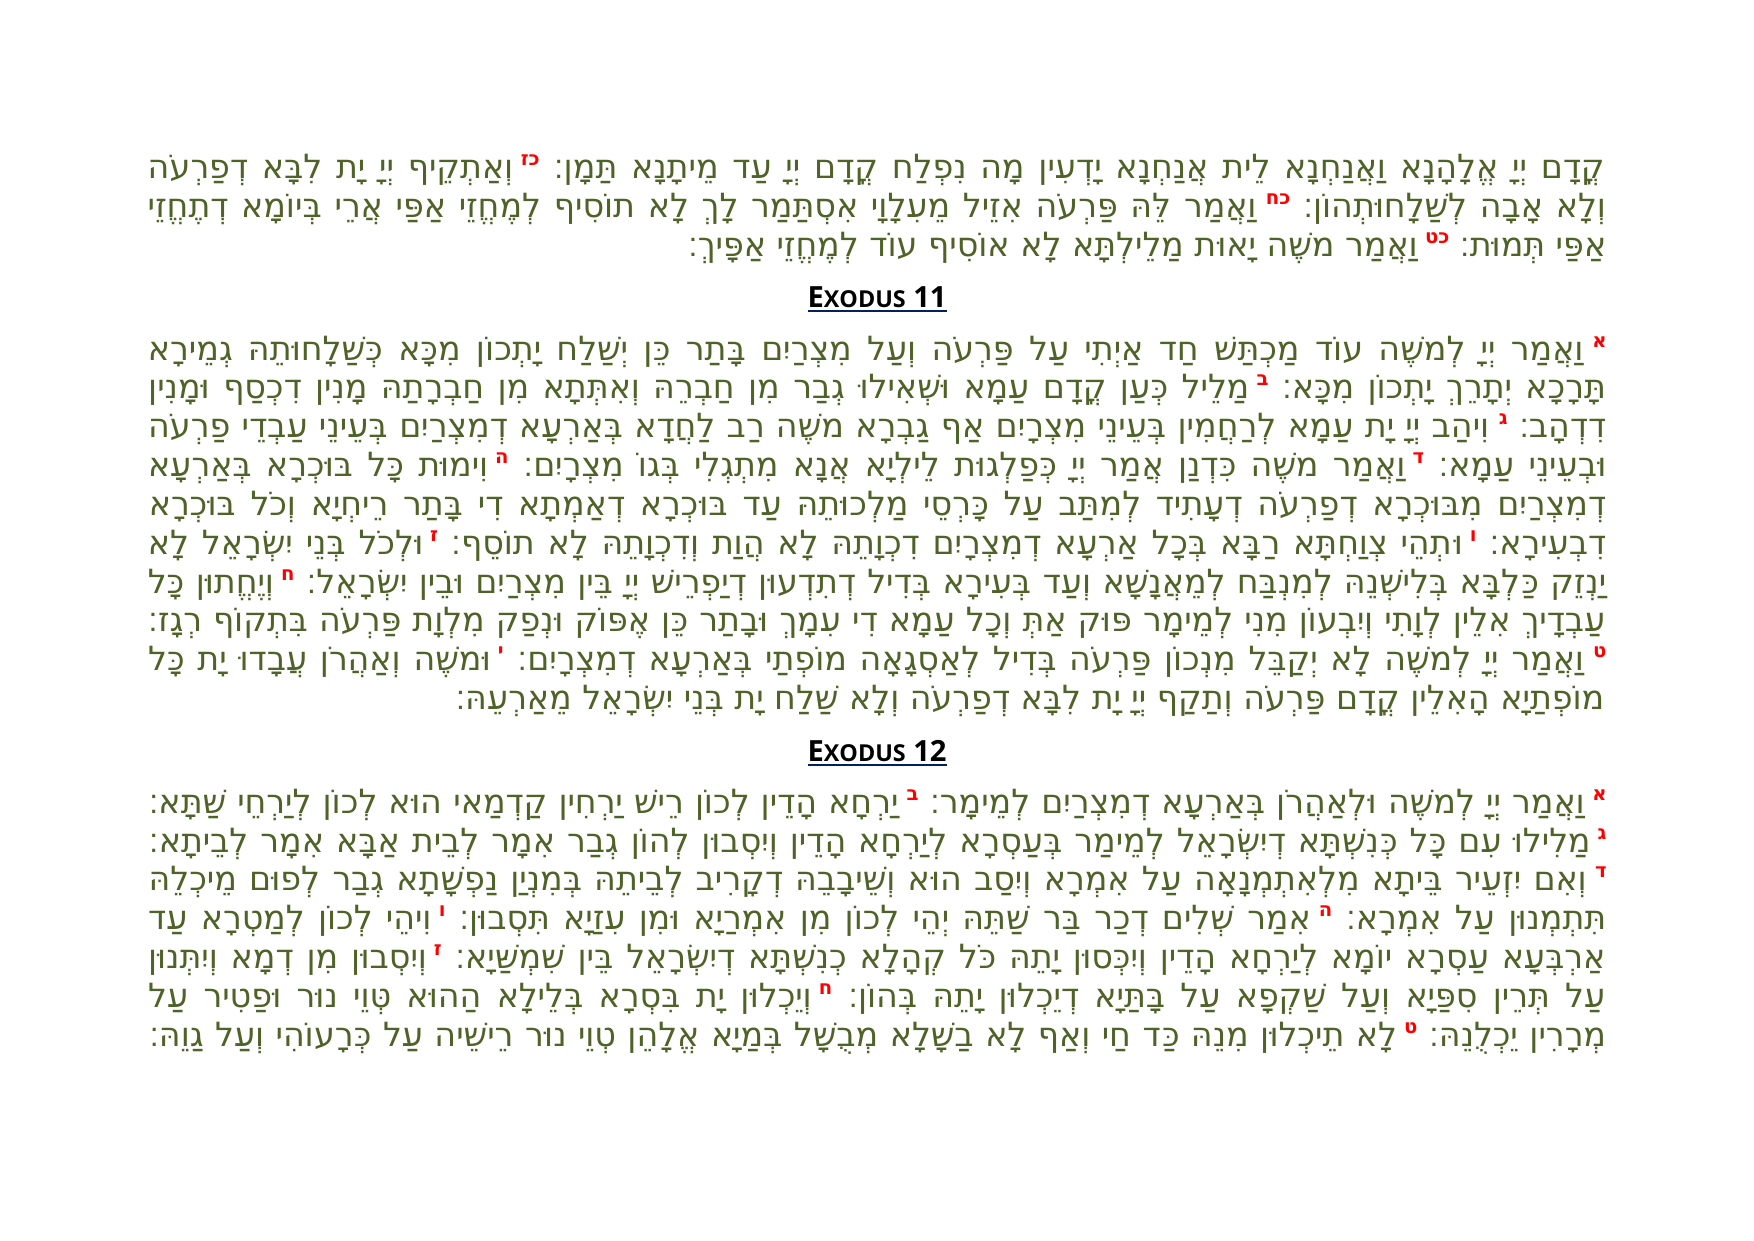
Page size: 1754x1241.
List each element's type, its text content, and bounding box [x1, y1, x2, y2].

text א וַאֲמַר יְיָ לְמשֶׁה וּלְאַהֲרֹן בְּאַרְעָא דְמִצְרַיִם לְמֵימָר׃ ב יַרְחָא הָדֵין לְכוֹן רֵישׁ יַרְחִין קַדְמַאי הוּא לְכוֹן לְיַרְחֵי שַׁתָּא׃ ג מַלִילוּ עִם כָּל כְּנִשְׁתָּא דְיִשְׂרָאֵל לְמֵימַר בְּעַסְרָא לְיַרְחָא הָדֵין וְיִסְבוּן לְהוֹן גְבַר אִמָר לְבֵית אַבָּא אִמָר לְבֵיתָא׃ ד וְאִם יִזְעֵיר בֵּיתָא מִלְאִתְמְנָאָה עַל אִמְרָא וְיִסַב הוּא וְשֵׁיבָבֵהּ דְקָרִיב לְבֵיתֵהּ בְּמִנְיַן נַפְשָׁתָא גְבַר לְפוּם מֵיכְלֵהּ תִּתְמְנוּן עַל אִמְרָא׃ ה אִמַר שְׁלִים דְכַר בַּר שַׁתֵּהּ יְהֵי לְכוֹן מִן אִמְרַיָא וּמִן עִזַיָא תִּסְבוּן׃ ו וִיהֵי לְכוֹן לְמַטְרָא עַד אַרְבְּעָא עַסְרָא יוֹמָא לְיַרְחָא הָדֵין וְיִכְּסוּן יָתֵהּ כֹּל קְהָלָא כְנִשְׁתָּא דְיִשְׂרָאֵל בֵּין שִׁמְשַּׁיָא׃ ז וְיִסְבוּן מִן דְמָא וְיִתְּנוּן עַל תְּרֵין סִפַּיָא וְעַל שַׁקְפָא עַל בָּתַּיָא דְיֵכְלוּן יָתֵהּ בְּהוֹן׃ ח וְיֵכְלוּן יָת בִּסְרָא בְּלֵילָא הַהוּא טְּוֵי נוּר וּפַטִיר עַל מְרָרִין יֵכְלֻנֵהּ׃ ט לָא תֵיכְלוּן מִנֵהּ כַּד חַי וְאַף לָא בַשָׁלָא מְבֻשָׁל בְּמַיָא אֱלָהֵן טְוֵי נוּר רֵישֵׁיה עַל כְּרָעוֹהִי וְעַל גַוֵהּ׃ [148, 782, 1606, 1054]
text א וַאֲמַר יְיָ לְמשֶׁה עוֹד מַכְתַּשׁ חַד אַיְתִי עַל פַּרְעֹה וְעַל מִצְרַיִם בָּתַר כֵּן יְשַׁלַח יָתְכוֹן מִכָּא כְּשַׁלָחוּתֵהּ גְמֵירָא תָּרָכָא יְתָרֵךְ יָתְכוֹן מִכָּא׃ ב מַלֵיל כְּעַן קֳדָם עַמָא וּשְׁאִילוּ גְבַר מִן חַבְרֵהּ וְאִתְּתָא מִן חַבְרָתַהּ מָנִין דִכְסַף וּמָנִין דִדְהָב׃ ג וִיהַב יְיָ יָת עַמָא לְרַחֲמִין בְּעֵינֵי מִצְרָיִם אַף גַבְרָא משֶׁה רַב לַחֲדָא בְּאַרְעָא דְמִצְרַיִם בְּעֵינֵי עַבְדֵי פַרְעֹה וּבְעֵינֵי עַמָא׃ ד וַאֲמַר משֶׁה כִּדְנַן אֲמַר יְיָ כְּפַלְגוּת לֵילְיָא אֲנָא מִתְגְלִי בְּגוֹ מִצְרָיִם׃ ה וִימוּת כָּל בּוּכְרָא בְּאַרְעָא דְמִצְרַיִם מִבּוּכְרָא דְפַרְעֹה דְעָתִיד לְמִתַּב עַל כָּרְסֵי מַלְכוּתֵהּ עַד בּוּכְרָא דְאַמְתָא דִי בָּתַר רֵיחְיָא וְכֹל בּוּכְרָא דִבְעִירָא׃ ו וּתְהֵי צְוַחְתָּא רַבָּא בְּכָל אַרְעָא דְמִצְרָיִם דִכְוָתֵהּ לָא הֲוַת וְדִכְוָתֵהּ לָא תוֹסֵף׃ ז וּלְכֹל בְּנֵי יִשְׂרָאֵל לָא יַנְזֵק כַּלְבָּא בְּלִישְׁנֵהּ לְמִנְבַּח לְמֵאֲנָשָׁא וְעַד בְּעִירָא בְּדִיל דְתִדְעוּן דְיַפְרֵישׁ יְיָ בֵּין מִצְרַיִם וּבֵין יִשְׂרָאֵל׃ ח וְיֶחֱתוּן כָּל עַבְדָיךְ אִלֵין לְוָתִי וְיִבְעוֹן מִנִי לְמֵימָר פּוּק אַתְּ וְכָל עַמָא דִי עִמָךְ וּבָתַר כֵּן אֶפּוֹק וּנְפַק מִלְוָת פַּרְעֹה בִּתְקוֹף רְגָז׃ ט וַאֲמַר יְיָ לְמשֶׁה לָא יְקַבֵּל מִנְכוֹן פַּרְעֹה בְּדִיל לְאַסְגָאָה מוֹפְתַי בְּאַרְעָא דְמִצְרָיִם׃ י וּמשֶׁה וְאַהֲרֹן עֲבָדוּ יָת כָּל מוֹפְתַיָא הָאִלֵין קֳדָם פַּרְעֹה וְתַקַף יְיָ יָת לִבָּא דְפַרְעֹה וְלָא שַׁלַח יָת בְּנֵי יִשְׂרָאֵל מֵאַרְעֵהּ׃ [148, 329, 1606, 717]
text קֳדָם יְיָ אֱלָהָנָא וַאֲנַחְנָא לֵית אֲנַחְנָא יָדְעִין מָה נִפְלַח קֳדָם יְיָ עַד מֵיתָנָא תַּמָן׃ כז וְאַתְקֵיף יְיָ יָת לִבָּא דְפַרְעֹה וְלָא אָבָה לְשַׁלָחוּתְהוֹן׃ כח וַאֲמַר לֵּהּ פַּרְעֹה אִזֵיל מֵעִלָוָי אִסְתַּמַר לָךְ לָא תוֹסִיף לְמֶחֱזֵי אַפַּי אֲרֵי בְּיוֹמָא דְתֶחֱזֵי אַפַּי תְּמוּת׃ כט וַאֲמַר משֶׁה יָאוּת מַלֵילְתָּא לָא אוֹסִיף עוֹד לְמֶחֱזֵי אַפָּיךְ׃ [148, 148, 1606, 264]
text Exodus 11 [148, 277, 1606, 316]
text Exodus 12 [148, 730, 1606, 770]
